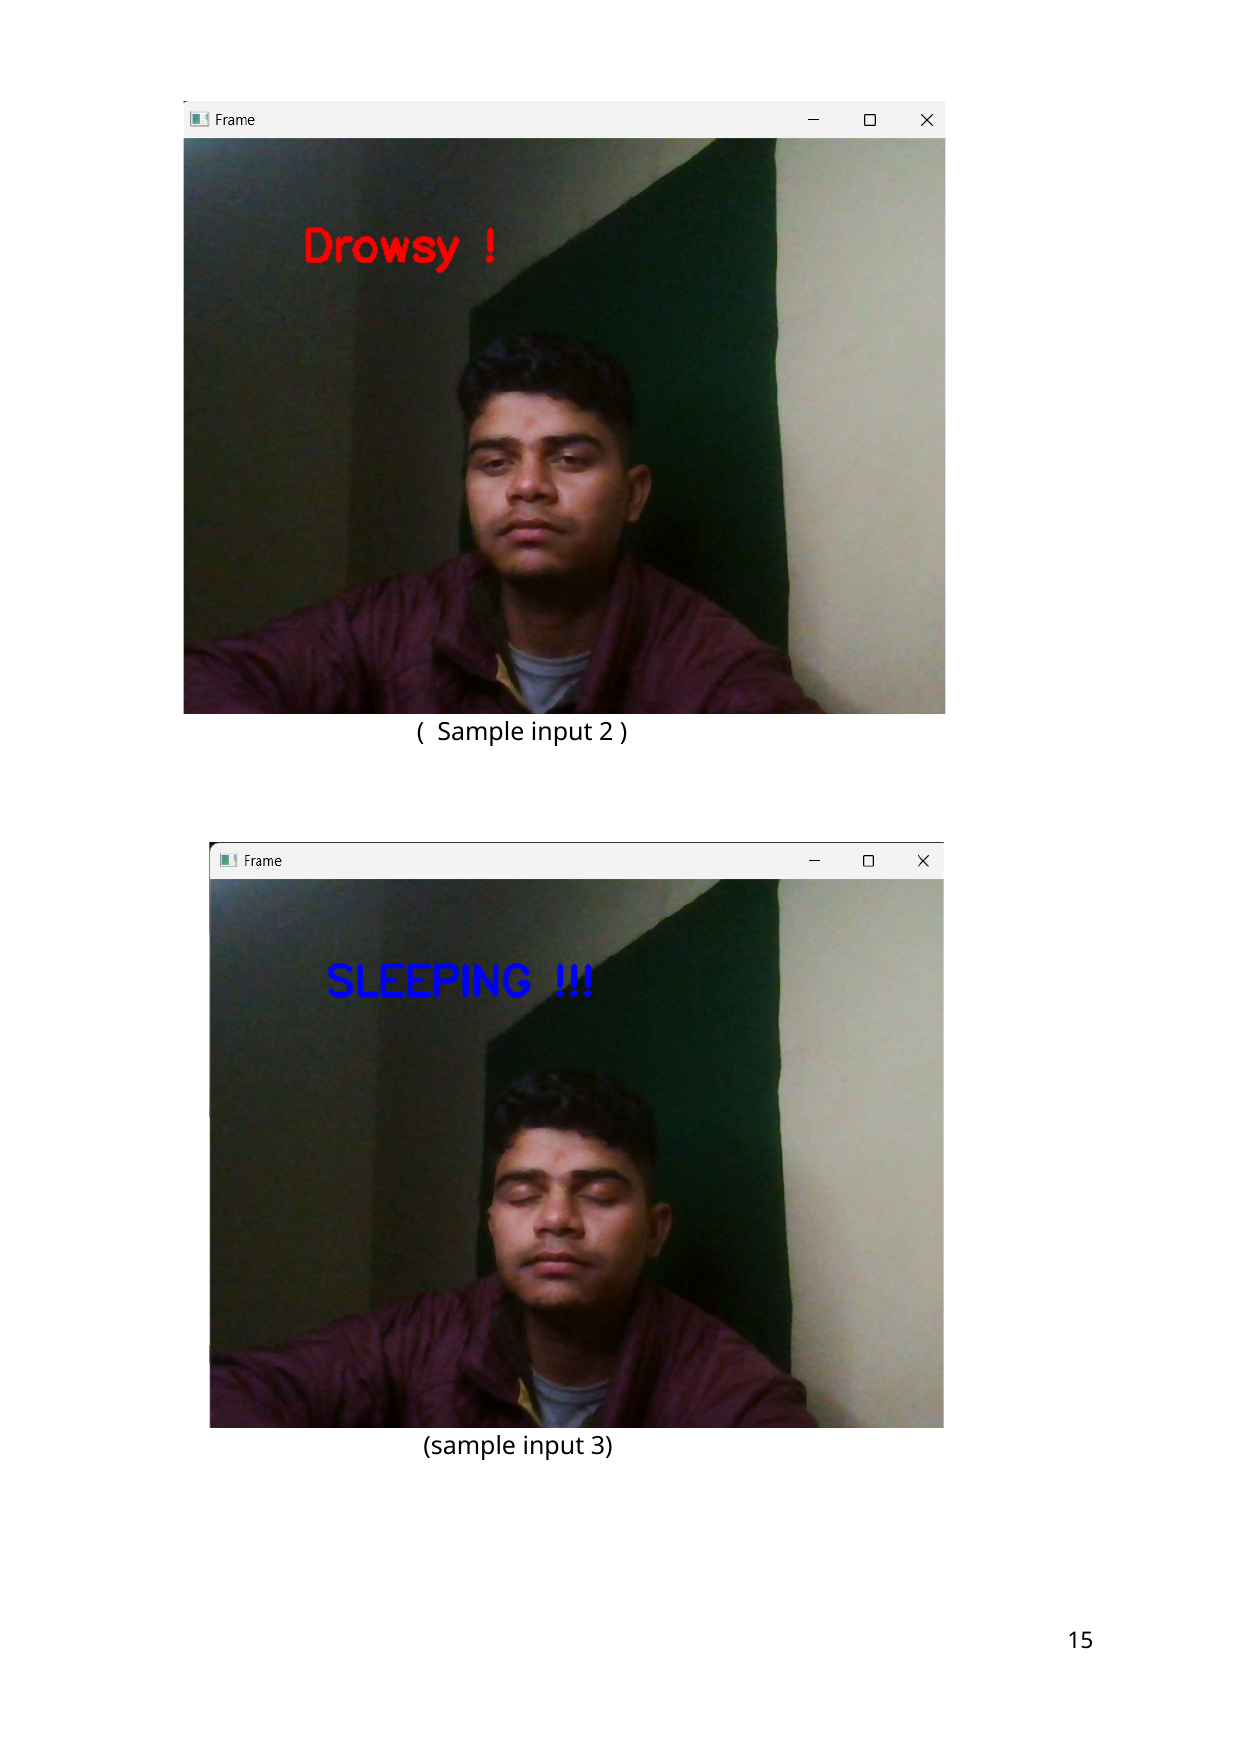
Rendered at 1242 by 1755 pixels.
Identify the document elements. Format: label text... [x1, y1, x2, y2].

text ( Sample input 2 ) [125, 714, 1148, 748]
text (sample input 3) [125, 1428, 1148, 1462]
